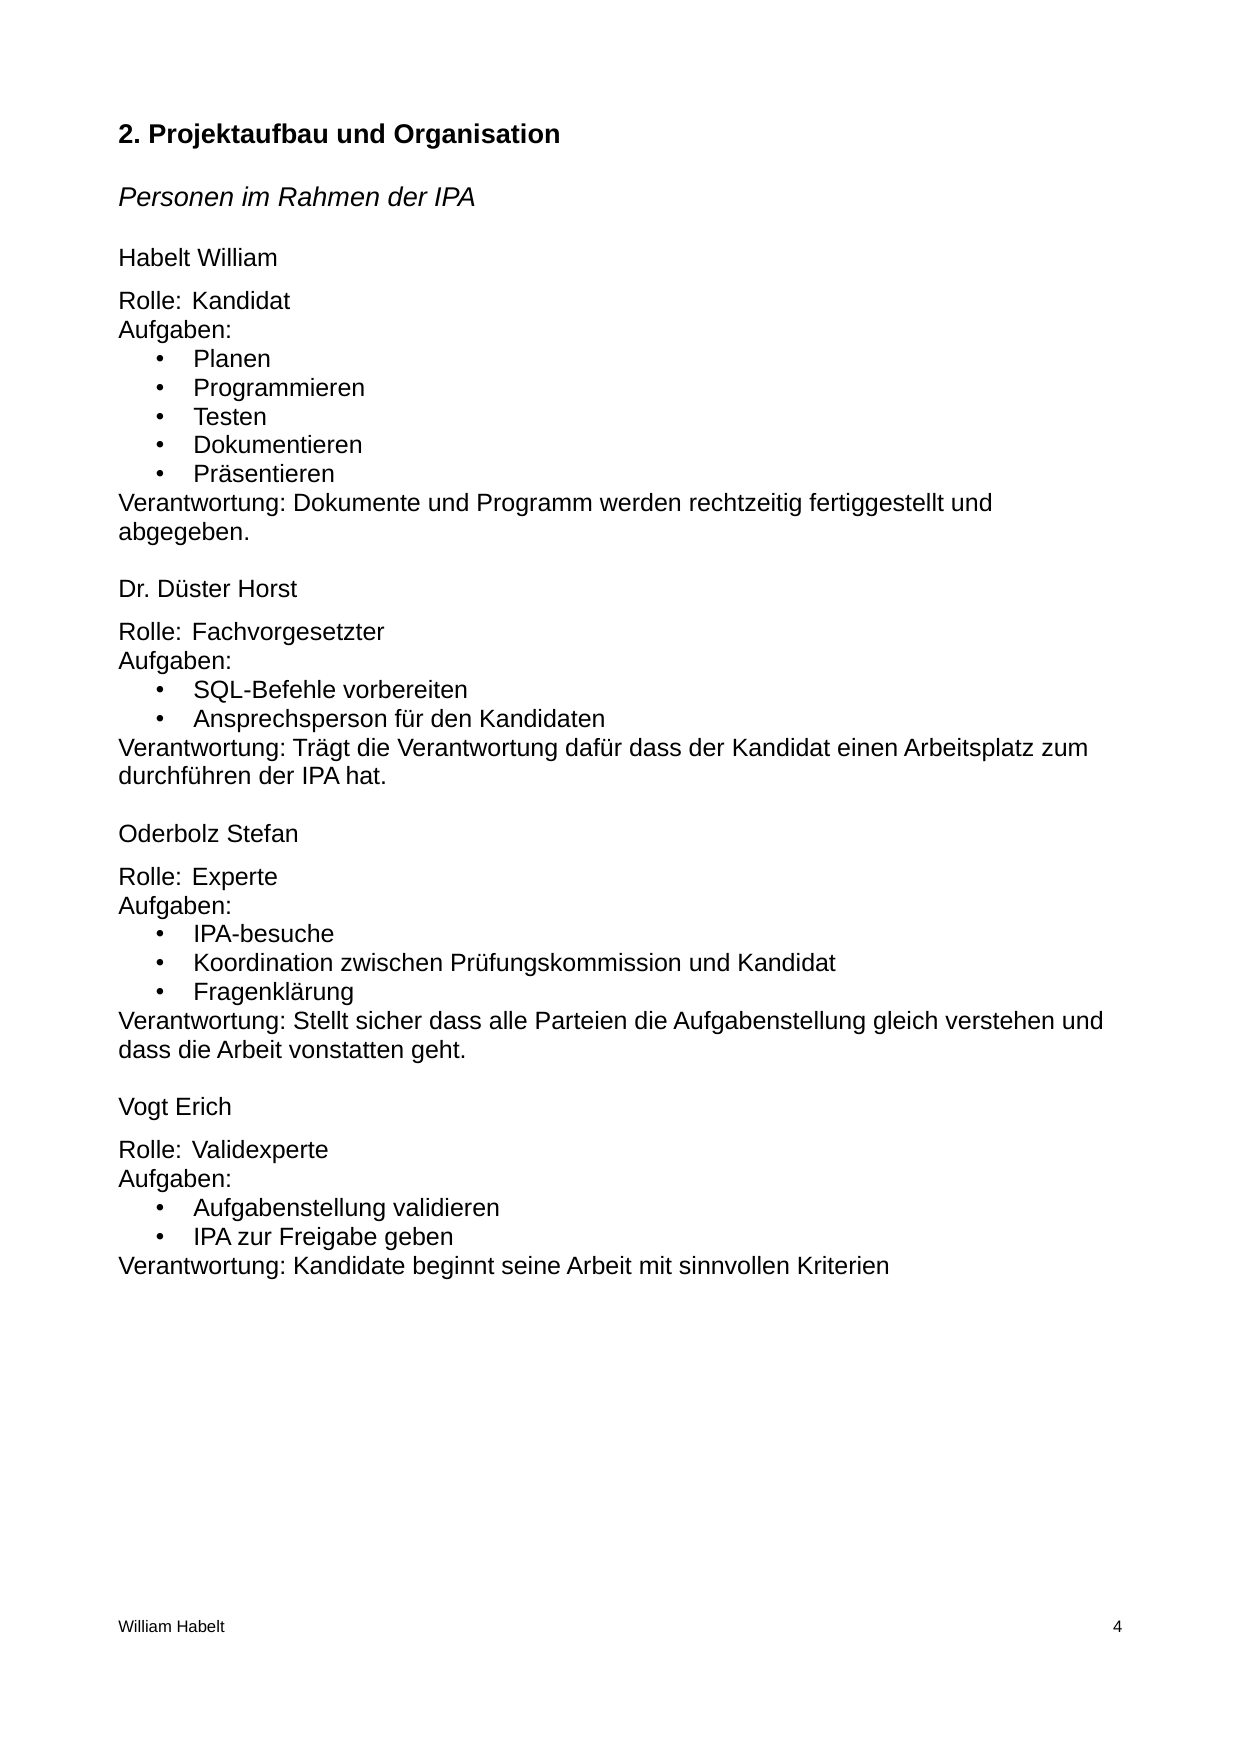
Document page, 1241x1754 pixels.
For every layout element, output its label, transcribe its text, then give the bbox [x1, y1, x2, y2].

text Aufgaben: [118, 891, 1122, 919]
list IPA zur Freigabe geben [156, 1222, 1122, 1251]
list Präsentieren [156, 459, 1122, 488]
list Ansprechsperson für den Kandidaten [156, 704, 1122, 733]
list Aufgabenstellung validieren [156, 1193, 1122, 1222]
list IPA-besuche [156, 919, 1122, 948]
list Testen [156, 401, 1122, 430]
text Verantwortung: Dokumente und Programm werden rechtzeitig fertiggestellt und abgegeben. [118, 488, 1122, 546]
list Koordination zwischen Prüfungskommission und Kandidat [156, 948, 1122, 977]
list Dokumentieren [156, 430, 1122, 459]
text Aufgaben: [118, 646, 1122, 675]
text Vogt Erich [118, 1092, 1122, 1121]
text Verantwortung: Trägt die Verantwortung dafür dass der Kandidat einen Arbeitsplatz zum durchführen der IPA hat. [118, 733, 1122, 790]
text Verantwortung: Kandidate beginnt seine Arbeit mit sinnvollen Kriterien [118, 1251, 1122, 1279]
text Rolle: Validexperte [118, 1135, 1122, 1164]
text Verantwortung: Stellt sicher dass alle Parteien die Aufgabenstellung gleich verstehen und dass die Arbeit vonstatten geht. [118, 1006, 1122, 1063]
text Rolle: Fachvorgesetzter [118, 617, 1122, 646]
text 2. Projektaufbau und Organisation [118, 118, 1122, 149]
list Programmieren [156, 373, 1122, 401]
text Personen im Rahmen der IPA [118, 181, 1122, 212]
list Fragenklärung [156, 977, 1122, 1006]
list SQL-Befehle vorbereiten [156, 675, 1122, 704]
text Oderbolz Stefan [118, 819, 1122, 848]
list Planen [156, 344, 1122, 373]
text Rolle: Kandidat [118, 286, 1122, 315]
text Habelt William [118, 243, 1122, 272]
text Dr. Düster Horst [118, 574, 1122, 603]
text Aufgaben: [118, 315, 1122, 344]
text Rolle: Experte [118, 862, 1122, 891]
text Aufgaben: [118, 1164, 1122, 1193]
